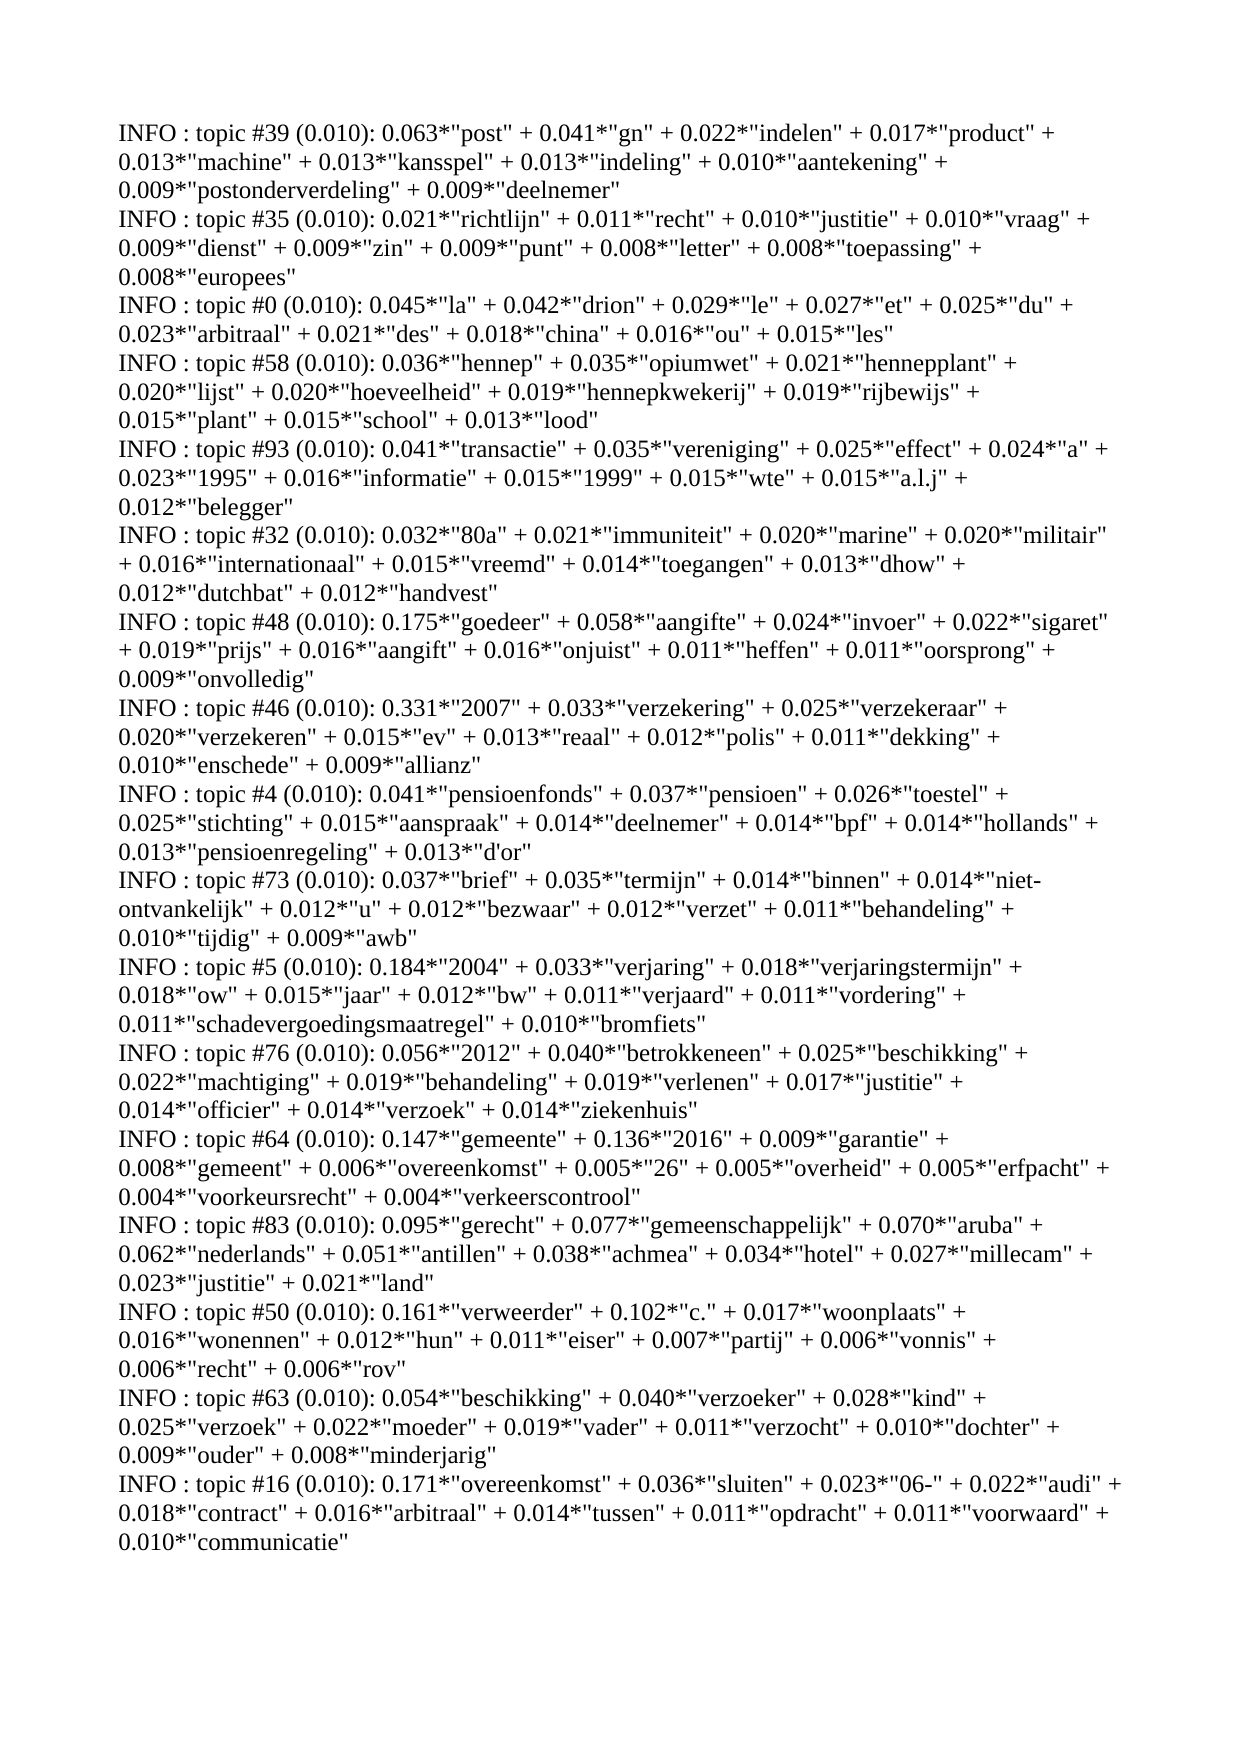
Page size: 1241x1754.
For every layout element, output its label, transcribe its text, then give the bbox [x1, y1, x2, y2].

text INFO : topic #73 (0.010): 0.037*"brief" + 0.035*"termijn" + 0.014*"binnen" + 0.014*"niet-ontvankelijk" + 0.012*"u" + 0.012*"bezwaar" + 0.012*"verzet" + 0.011*"behandeling" + 0.010*"tijdig" + 0.009*"awb" [118, 866, 1122, 952]
text INFO : topic #64 (0.010): 0.147*"gemeente" + 0.136*"2016" + 0.009*"garantie" + 0.008*"gemeent" + 0.006*"overeenkomst" + 0.005*"26" + 0.005*"overheid" + 0.005*"erfpacht" + 0.004*"voorkeursrecht" + 0.004*"verkeerscontrool" [118, 1124, 1122, 1211]
text INFO : topic #4 (0.010): 0.041*"pensioenfonds" + 0.037*"pensioen" + 0.026*"toestel" + 0.025*"stichting" + 0.015*"aanspraak" + 0.014*"deelnemer" + 0.014*"bpf" + 0.014*"hollands" + 0.013*"pensioenregeling" + 0.013*"d'or" [118, 779, 1122, 866]
text INFO : topic #5 (0.010): 0.184*"2004" + 0.033*"verjaring" + 0.018*"verjaringstermijn" + 0.018*"ow" + 0.015*"jaar" + 0.012*"bw" + 0.011*"verjaard" + 0.011*"vordering" + 0.011*"schadevergoedingsmaatregel" + 0.010*"bromfiets" [118, 952, 1122, 1038]
text INFO : topic #76 (0.010): 0.056*"2012" + 0.040*"betrokkeneen" + 0.025*"beschikking" + 0.022*"machtiging" + 0.019*"behandeling" + 0.019*"verlenen" + 0.017*"justitie" + 0.014*"officier" + 0.014*"verzoek" + 0.014*"ziekenhuis" [118, 1038, 1122, 1124]
text INFO : topic #35 (0.010): 0.021*"richtlijn" + 0.011*"recht" + 0.010*"justitie" + 0.010*"vraag" + 0.009*"dienst" + 0.009*"zin" + 0.009*"punt" + 0.008*"letter" + 0.008*"toepassing" + 0.008*"europees" [118, 204, 1122, 291]
text INFO : topic #83 (0.010): 0.095*"gerecht" + 0.077*"gemeenschappelijk" + 0.070*"aruba" + 0.062*"nederlands" + 0.051*"antillen" + 0.038*"achmea" + 0.034*"hotel" + 0.027*"millecam" + 0.023*"justitie" + 0.021*"land" [118, 1211, 1122, 1297]
text INFO : topic #93 (0.010): 0.041*"transactie" + 0.035*"vereniging" + 0.025*"effect" + 0.024*"a" + 0.023*"1995" + 0.016*"informatie" + 0.015*"1999" + 0.015*"wte" + 0.015*"a.l.j" + 0.012*"belegger" [118, 434, 1122, 521]
text INFO : topic #32 (0.010): 0.032*"80a" + 0.021*"immuniteit" + 0.020*"marine" + 0.020*"militair" + 0.016*"internationaal" + 0.015*"vreemd" + 0.014*"toegangen" + 0.013*"dhow" + 0.012*"dutchbat" + 0.012*"handvest" [118, 521, 1122, 607]
text INFO : topic #0 (0.010): 0.045*"la" + 0.042*"drion" + 0.029*"le" + 0.027*"et" + 0.025*"du" + 0.023*"arbitraal" + 0.021*"des" + 0.018*"china" + 0.016*"ou" + 0.015*"les" [118, 291, 1122, 348]
text INFO : topic #48 (0.010): 0.175*"goedeer" + 0.058*"aangifte" + 0.024*"invoer" + 0.022*"sigaret" + 0.019*"prijs" + 0.016*"aangift" + 0.016*"onjuist" + 0.011*"heffen" + 0.011*"oorsprong" + 0.009*"onvolledig" [118, 607, 1122, 693]
text INFO : topic #39 (0.010): 0.063*"post" + 0.041*"gn" + 0.022*"indelen" + 0.017*"product" + 0.013*"machine" + 0.013*"kansspel" + 0.013*"indeling" + 0.010*"aantekening" + 0.009*"postonderverdeling" + 0.009*"deelnemer" [118, 118, 1122, 204]
text INFO : topic #46 (0.010): 0.331*"2007" + 0.033*"verzekering" + 0.025*"verzekeraar" + 0.020*"verzekeren" + 0.015*"ev" + 0.013*"reaal" + 0.012*"polis" + 0.011*"dekking" + 0.010*"enschede" + 0.009*"allianz" [118, 693, 1122, 779]
text INFO : topic #16 (0.010): 0.171*"overeenkomst" + 0.036*"sluiten" + 0.023*"06-" + 0.022*"audi" + 0.018*"contract" + 0.016*"arbitraal" + 0.014*"tussen" + 0.011*"opdracht" + 0.011*"voorwaard" + 0.010*"communicatie" [118, 1469, 1122, 1556]
text INFO : topic #50 (0.010): 0.161*"verweerder" + 0.102*"c." + 0.017*"woonplaats" + 0.016*"wonennen" + 0.012*"hun" + 0.011*"eiser" + 0.007*"partij" + 0.006*"vonnis" + 0.006*"recht" + 0.006*"rov" [118, 1297, 1122, 1383]
text INFO : topic #63 (0.010): 0.054*"beschikking" + 0.040*"verzoeker" + 0.028*"kind" + 0.025*"verzoek" + 0.022*"moeder" + 0.019*"vader" + 0.011*"verzocht" + 0.010*"dochter" + 0.009*"ouder" + 0.008*"minderjarig" [118, 1383, 1122, 1469]
text INFO : topic #58 (0.010): 0.036*"hennep" + 0.035*"opiumwet" + 0.021*"hennepplant" + 0.020*"lijst" + 0.020*"hoeveelheid" + 0.019*"hennepkwekerij" + 0.019*"rijbewijs" + 0.015*"plant" + 0.015*"school" + 0.013*"lood" [118, 348, 1122, 434]
